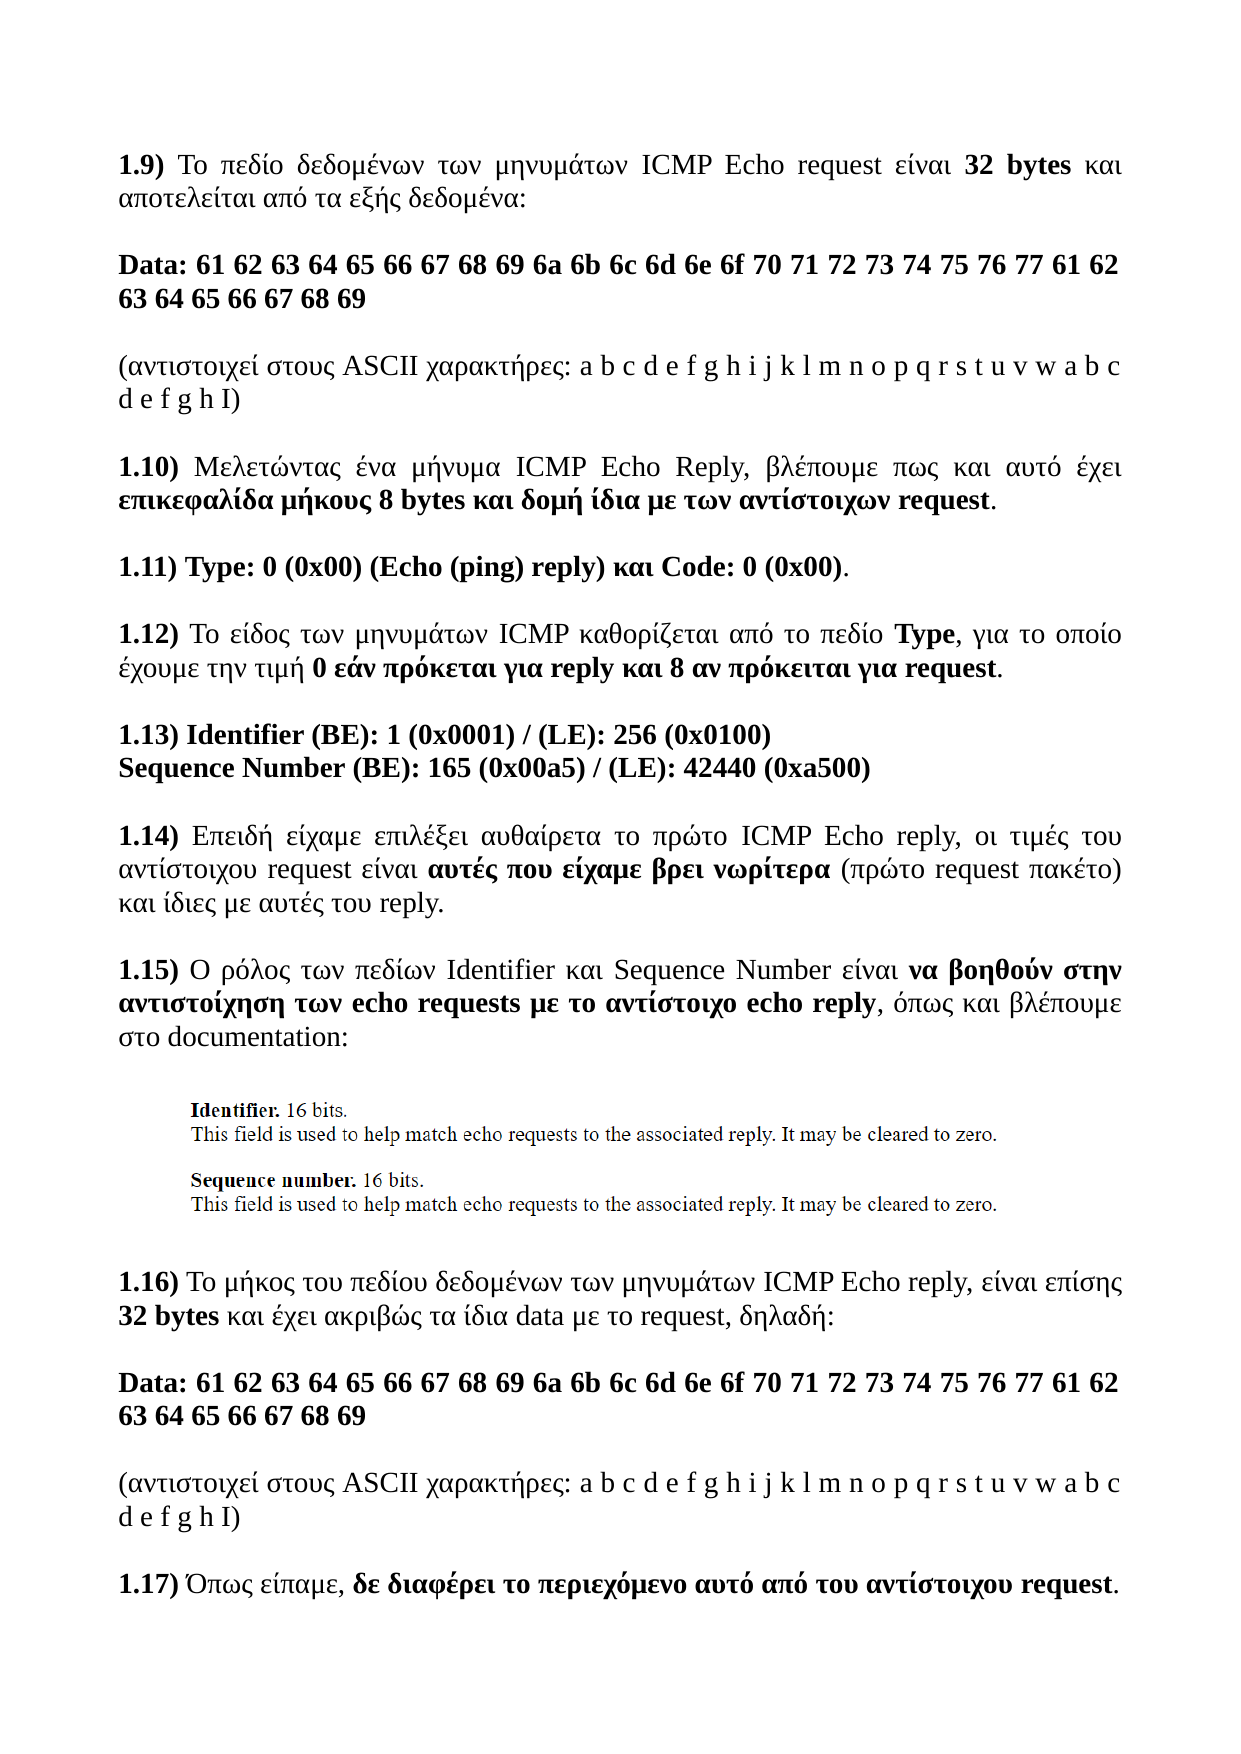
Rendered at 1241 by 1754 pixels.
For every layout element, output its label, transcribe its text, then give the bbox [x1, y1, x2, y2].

text 1.11) Type: 0 (0x00) (Echo (ping) reply) και Code: 0 (0x00). [118, 549, 1122, 583]
text 1.13) Identifier (BE): 1 (0x0001) / (LE): 256 (0x0100) [118, 717, 1122, 751]
text 1.17) Όπως είπαμε, δε διαφέρει το περιεχόμενο αυτό από του αντίστοιχου request. [118, 1566, 1122, 1600]
text Data: 61 62 63 64 65 66 67 68 69 6a 6b 6c 6d 6e 6f 70 71 72 73 74 75 76 77 61 62 63 64 65 66 67 68 69 [118, 1365, 1122, 1432]
text Sequence Number (BE): 165 (0x00a5) / (LE): 42440 (0xa500) [118, 751, 1122, 784]
text 1.12) Το είδος των μηνυμάτων ICMP καθορίζεται από το πεδίο Type, για το οποίο έχουμε την τιμή 0 εάν πρόκεται για reply και 8 αν πρόκειται για request. [118, 616, 1122, 683]
text (αντιστοιχεί στους ASCII χαρακτήρες: a b c d e f g h i j k l m n o p q r s t u v w a b c d e f g h I) [118, 348, 1122, 415]
text (αντιστοιχεί στους ASCII χαρακτήρες: a b c d e f g h i j k l m n o p q r s t u v w a b c d e f g h I) [118, 1466, 1122, 1533]
text 1.16) Το μήκος του πεδίου δεδομένων των μηνυμάτων ICMP Echo reply, είναι επίσης 32 bytes και έχει ακριβώς τα ίδια data με το request, δηλαδή: [118, 1264, 1122, 1331]
text Data: 61 62 63 64 65 66 67 68 69 6a 6b 6c 6d 6e 6f 70 71 72 73 74 75 76 77 61 62 63 64 65 66 67 68 69 [118, 247, 1122, 314]
text 1.15) Ο ρόλος των πεδίων Identifier και Sequence Number είναι να βοηθούν στην αντιστοίχηση των echo requests με το αντίστοιχο echo reply, όπως και βλέπουμε στο documentation: [118, 952, 1122, 1052]
text 1.10) Μελετώντας ένα μήνυμα ICMP Echo Reply, βλέπουμε πως και αυτό έχει επικεφαλίδα μήκους 8 bytes και δομή ίδια με των αντίστοιχων request. [118, 449, 1122, 516]
picture [189, 1086, 1051, 1231]
text 1.9) Το πεδίο δεδομένων των μηνυμάτων ICMP Echo request είναι 32 bytes και αποτελείται από τα εξής δεδομένα: [118, 147, 1122, 214]
text 1.14) Επειδή είχαμε επιλέξει αυθαίρετα το πρώτο ICMP Echo reply, οι τιμές του αντίστοιχου request είναι αυτές που είχαμε βρει νωρίτερα (πρώτο request πακέτο) και ίδιες με αυτές του reply. [118, 818, 1122, 918]
